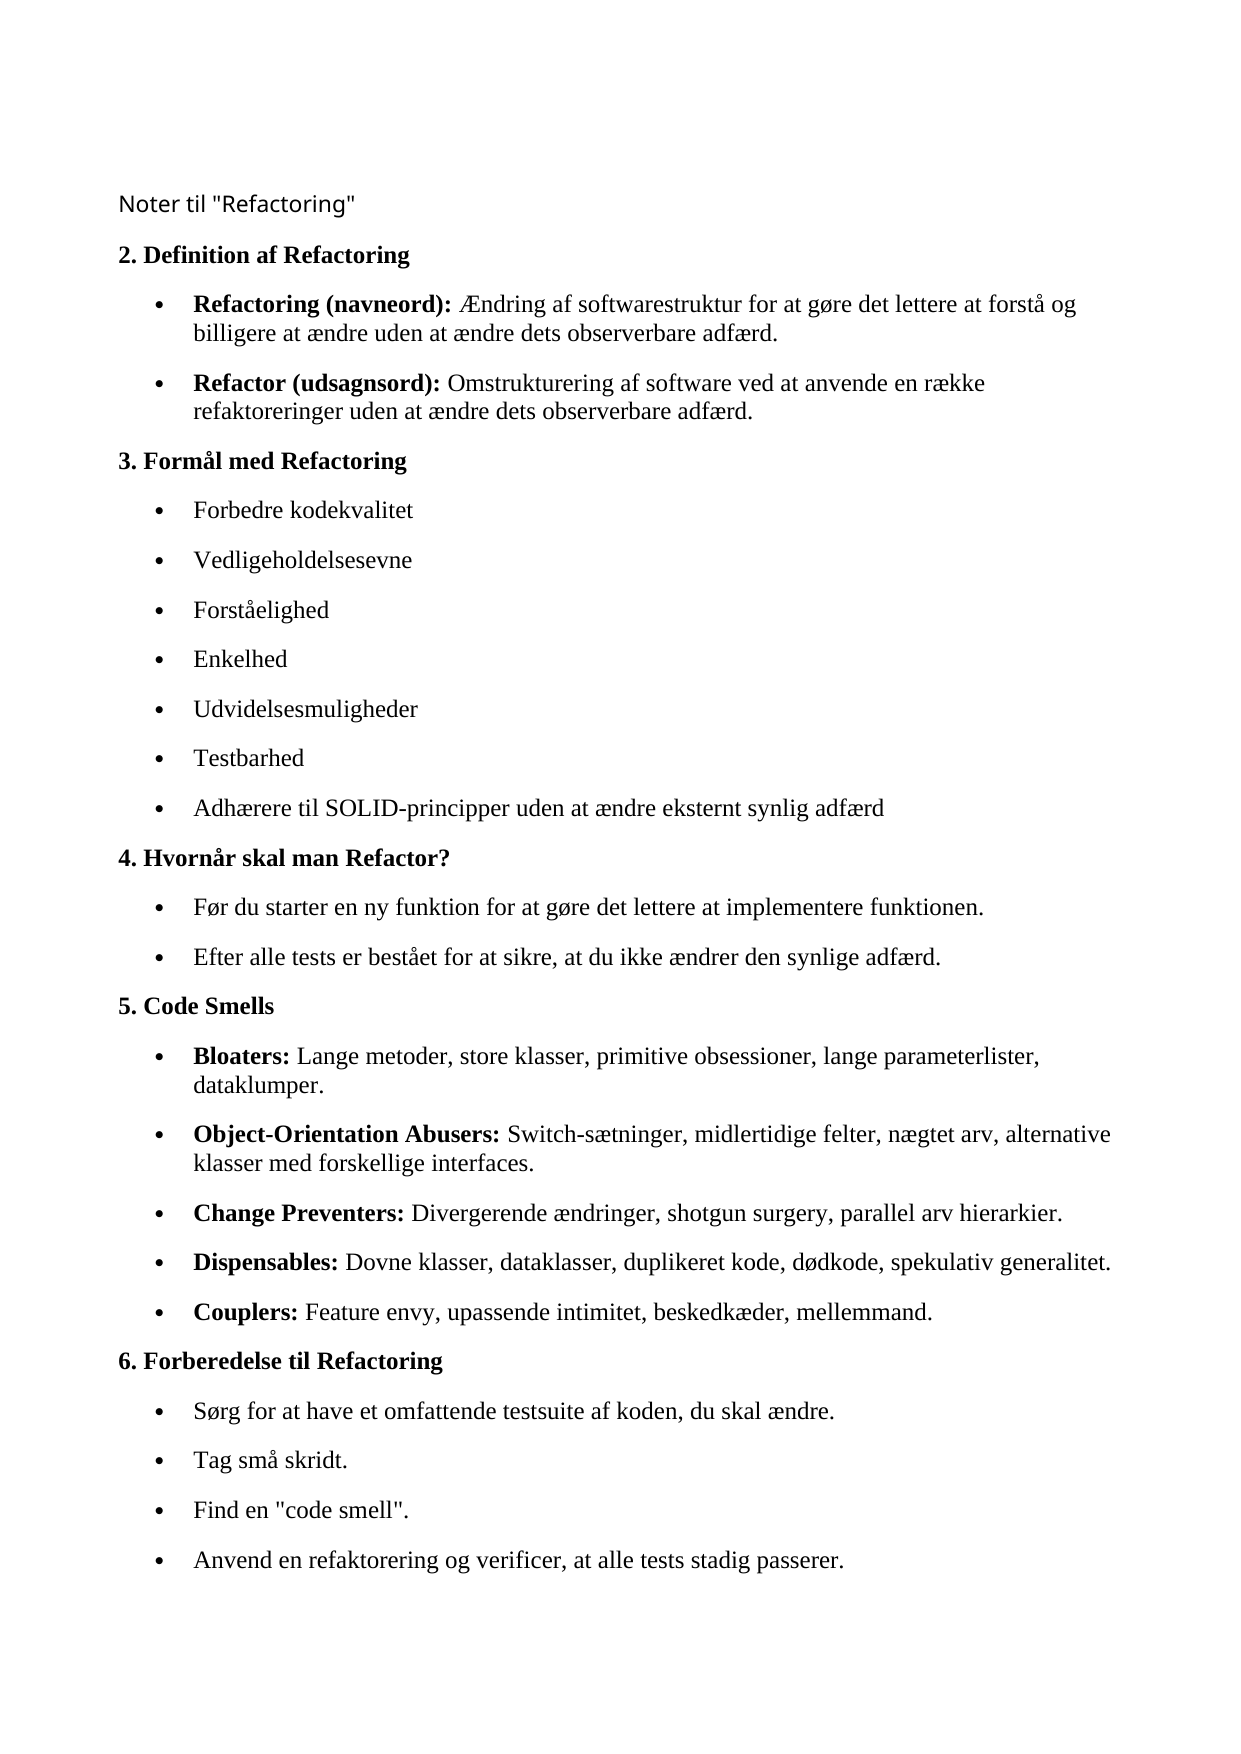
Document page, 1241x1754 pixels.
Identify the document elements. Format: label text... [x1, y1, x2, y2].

list Refactoring (navneord): Ændring af softwarestruktur for at gøre det lettere at forstå og billigere at ændre uden at ændre dets observerbare adfærd. [156, 289, 1122, 347]
list Couplers: Feature envy, upassende intimitet, beskedkæder, mellemmand. [156, 1297, 1122, 1326]
text 4. Hvornår skal man Refactor? [118, 843, 1122, 871]
list Forståelighed [156, 595, 1122, 623]
text 5. Code Smells [118, 991, 1122, 1020]
list Sørg for at have et omfattende testsuite af koden, du skal ændre. [156, 1396, 1122, 1425]
list Efter alle tests er bestået for at sikre, at du ikke ændrer den synlige adfærd. [156, 942, 1122, 971]
list Object-Orientation Abusers: Switch-sætninger, midlertidige felter, nægtet arv, alternative klasser med forskellige interfaces. [156, 1119, 1122, 1177]
list Find en "code smell". [156, 1495, 1122, 1524]
list Testbarhed [156, 743, 1122, 772]
list Udvidelsesmuligheder [156, 694, 1122, 723]
list Dispensables: Dovne klasser, dataklasser, duplikeret kode, dødkode, spekulativ generalitet. [156, 1247, 1122, 1276]
text 3. Formål med Refactoring [118, 446, 1122, 475]
list Adhærere til SOLID-principper uden at ændre eksternt synlig adfærd [156, 793, 1122, 822]
list Før du starter en ny funktion for at gøre det lettere at implementere funktionen. [156, 892, 1122, 921]
list Forbedre kodekvalitet [156, 496, 1122, 524]
text Noter til "Refactoring" [118, 188, 1122, 219]
list Change Preventers: Divergerende ændringer, shotgun surgery, parallel arv hierarkier. [156, 1198, 1122, 1226]
list Refactor (udsagnsord): Omstrukturering af software ved at anvende en række refaktoreringer uden at ændre dets observerbare adfærd. [156, 368, 1122, 425]
list Bloaters: Lange metoder, store klasser, primitive obsessioner, lange parameterlister, dataklumper. [156, 1041, 1122, 1098]
list Tag små skridt. [156, 1446, 1122, 1474]
list Anvend en refaktorering og verificer, at alle tests stadig passerer. [156, 1545, 1122, 1573]
list Vedligeholdelsesevne [156, 545, 1122, 574]
text 2. Definition af Refactoring [118, 240, 1122, 268]
text 6. Forberedelse til Refactoring [118, 1346, 1122, 1375]
list Enkelhed [156, 644, 1122, 673]
